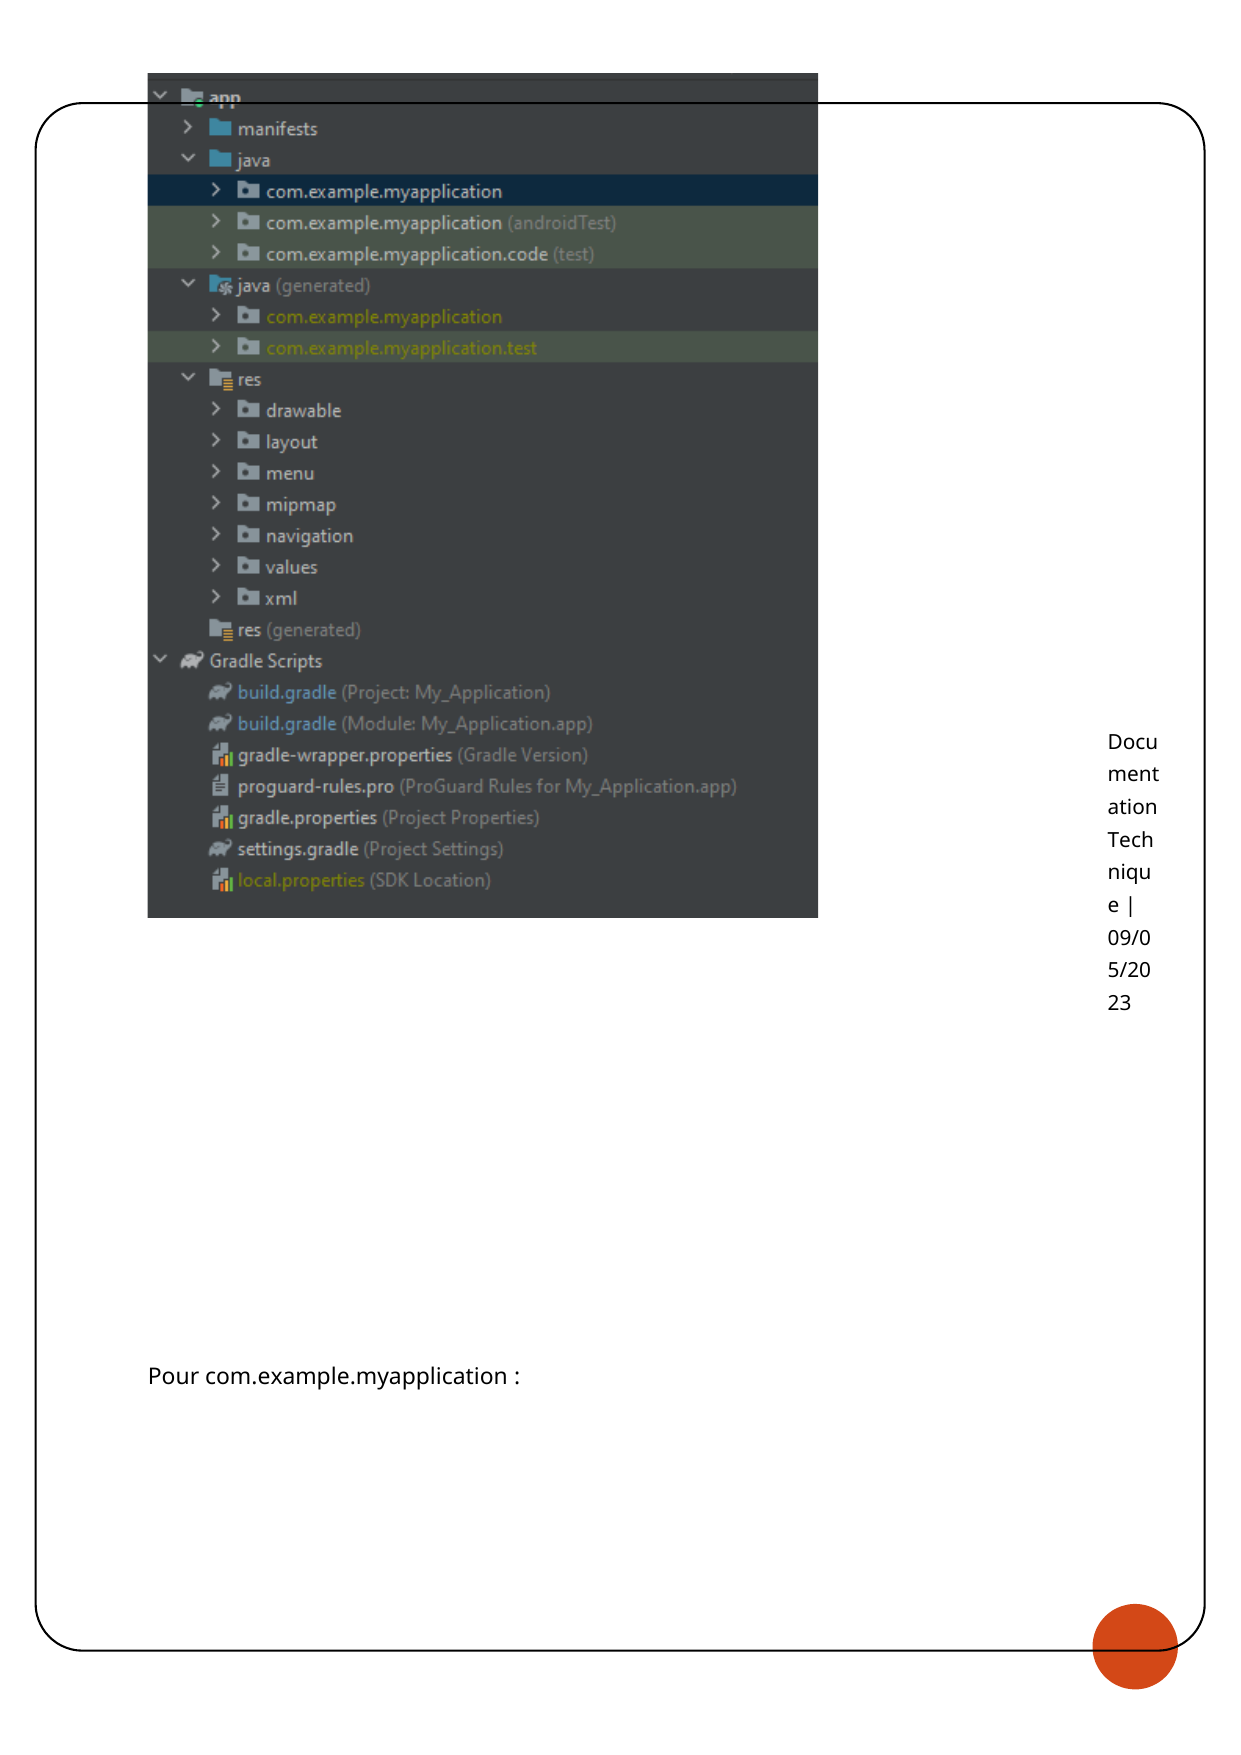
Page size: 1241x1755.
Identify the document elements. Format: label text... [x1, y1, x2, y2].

text Pour com.example.myapplication : [148, 1360, 1093, 1391]
